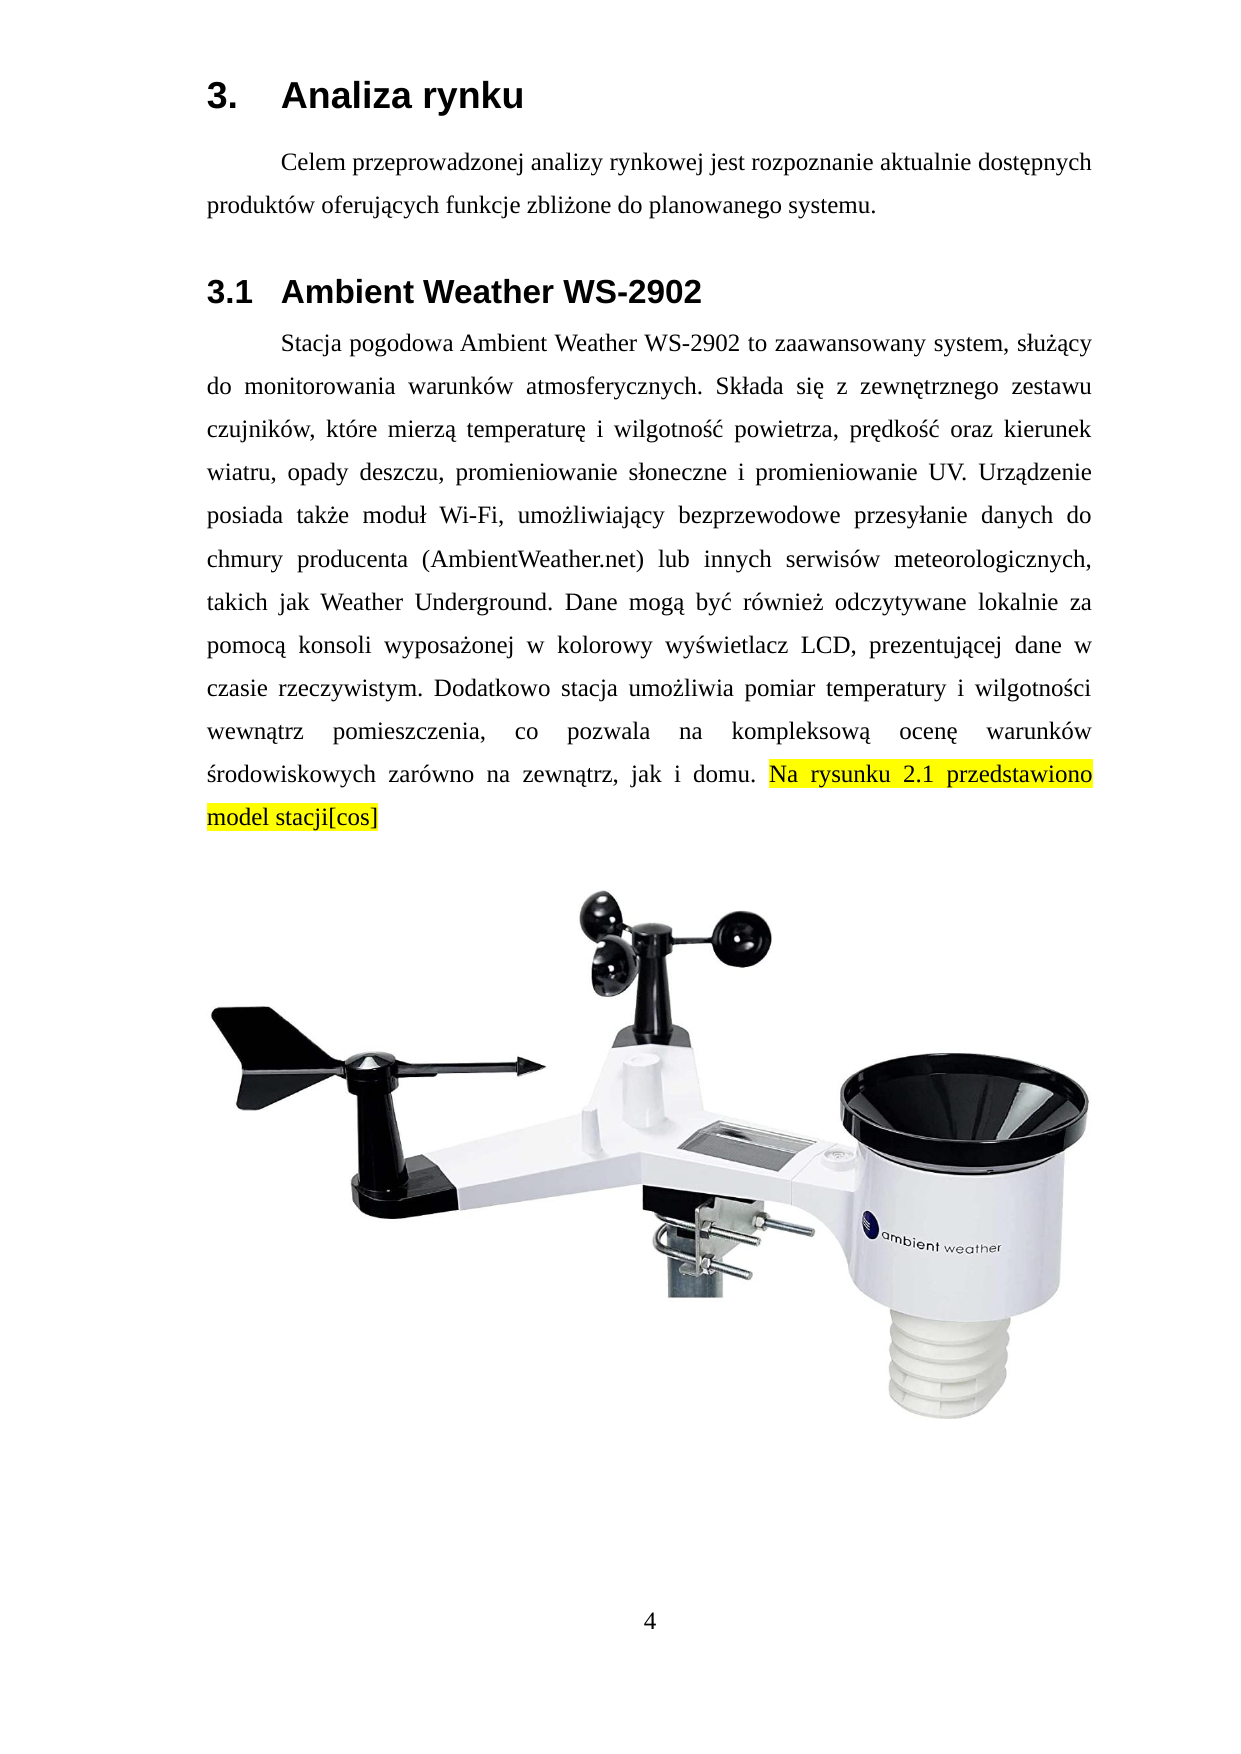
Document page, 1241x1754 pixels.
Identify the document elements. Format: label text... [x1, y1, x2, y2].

subtitle Analiza rynku [207, 74, 1093, 117]
text Stacja pogodowa Ambient Weather WS-2902 to zaawansowany system, służący do monitorowania warunków atmosferycznych. Składa się z zewnętrznego zestawu czujników, które mierzą temperaturę i wilgotność powietrza, prędkość oraz kierunek wiatru, opady deszczu, promieniowanie słoneczne i promieniowanie UV. Urządzenie posiada także moduł Wi-Fi, umożliwiający bezprzewodowe przesyłanie danych do chmury producenta (AmbientWeather.net) lub innych serwisów meteorologicznych, takich jak Weather Underground. Dane mogą być również odczytywane lokalnie za pomocą konsoli wyposażonej w kolorowy wyświetlacz LCD, prezentującej dane w czasie rzeczywistym. Dodatkowo stacja umożliwia pomiar temperatury i wilgotności wewnątrz pomieszczenia, co pozwala na kompleksową ocenę warunków środowiskowych zarówno na zewnątrz, jak i domu. Na rysunku 2.1 przedstawiono model stacji[cos] [207, 328, 1093, 831]
text Celem przeprowadzonej analizy rynkowej jest rozpoznanie aktualnie dostępnych produktów oferujących funkcje zbliżone do planowanego systemu. [207, 147, 1093, 219]
subtitle Ambient Weather WS-2902 [207, 272, 1093, 310]
